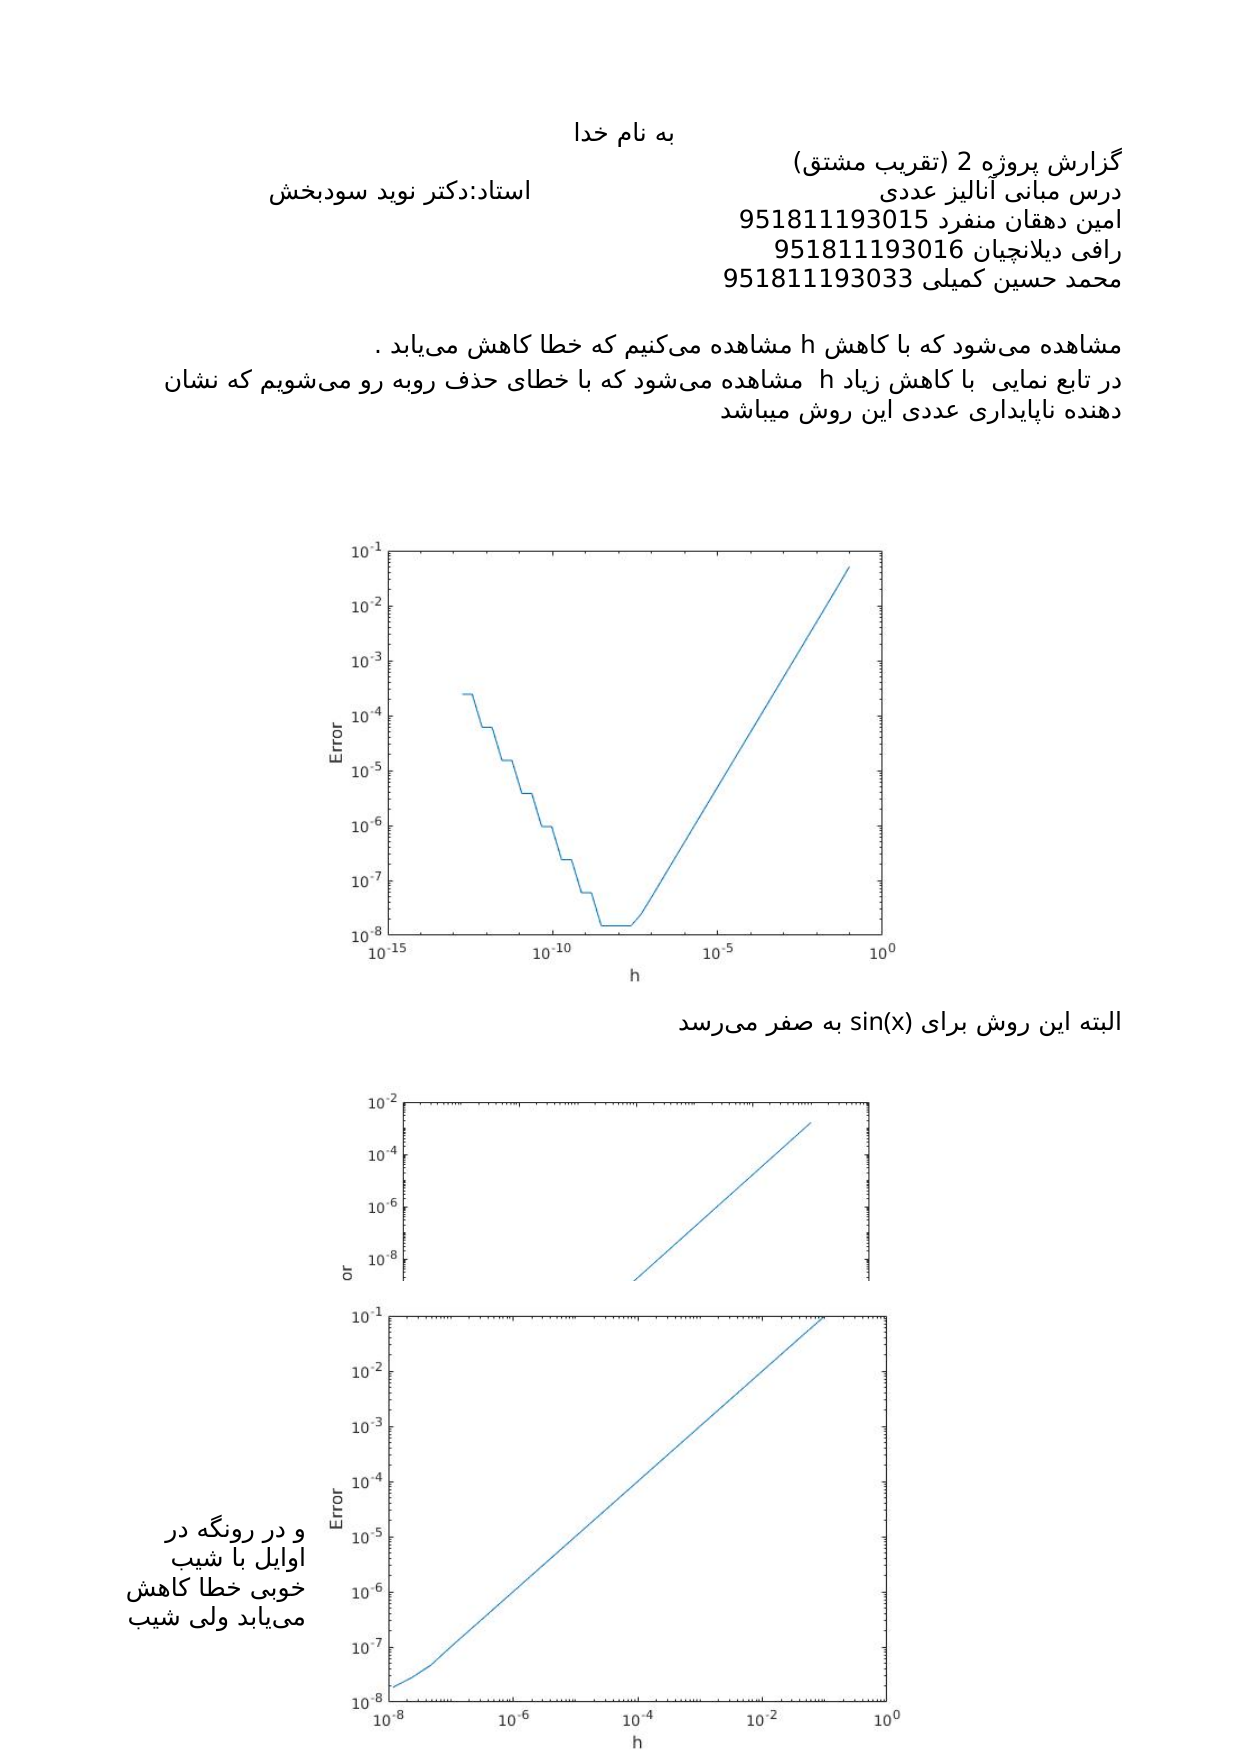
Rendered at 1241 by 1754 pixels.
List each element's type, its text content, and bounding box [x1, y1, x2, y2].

text گزارش پروژه 2 (تقریب مشتق) [118, 147, 1122, 176]
text [948, 1514, 1122, 1631]
text البته این روش برای sin(x) به صفر می‌رسد [118, 1003, 1122, 1038]
text درس مبانی آنالیز عددی استاد:دکتر نوید سودبخش [118, 176, 1122, 206]
text رافی دیلانچیان 951811193016 [118, 235, 1122, 264]
text و در رونگه در اوایل با شیب خوبی خطا کاهش می‌یابد ولی شیب [118, 1514, 306, 1631]
picture [305, 517, 943, 987]
text مشاهده می‌شود که با کاهش ‌h مشاهده می‌کنیم که خطا کاهش می‌یابد . [118, 327, 1122, 361]
text در تابع نمایی با کاهش زیاد h مشاهده می‌شود که با خطای حذف روبه رو می‌شویم که نشان دهنده ناپایداری عددی این روش میباشد [118, 361, 1122, 424]
text محمد حسین کمیلی 951811193033 [118, 264, 1122, 293]
picture [306, 1069, 948, 1754]
text امین دهقان منفرد 951811193015 [118, 206, 1122, 235]
text به نام خدا [118, 118, 1122, 147]
